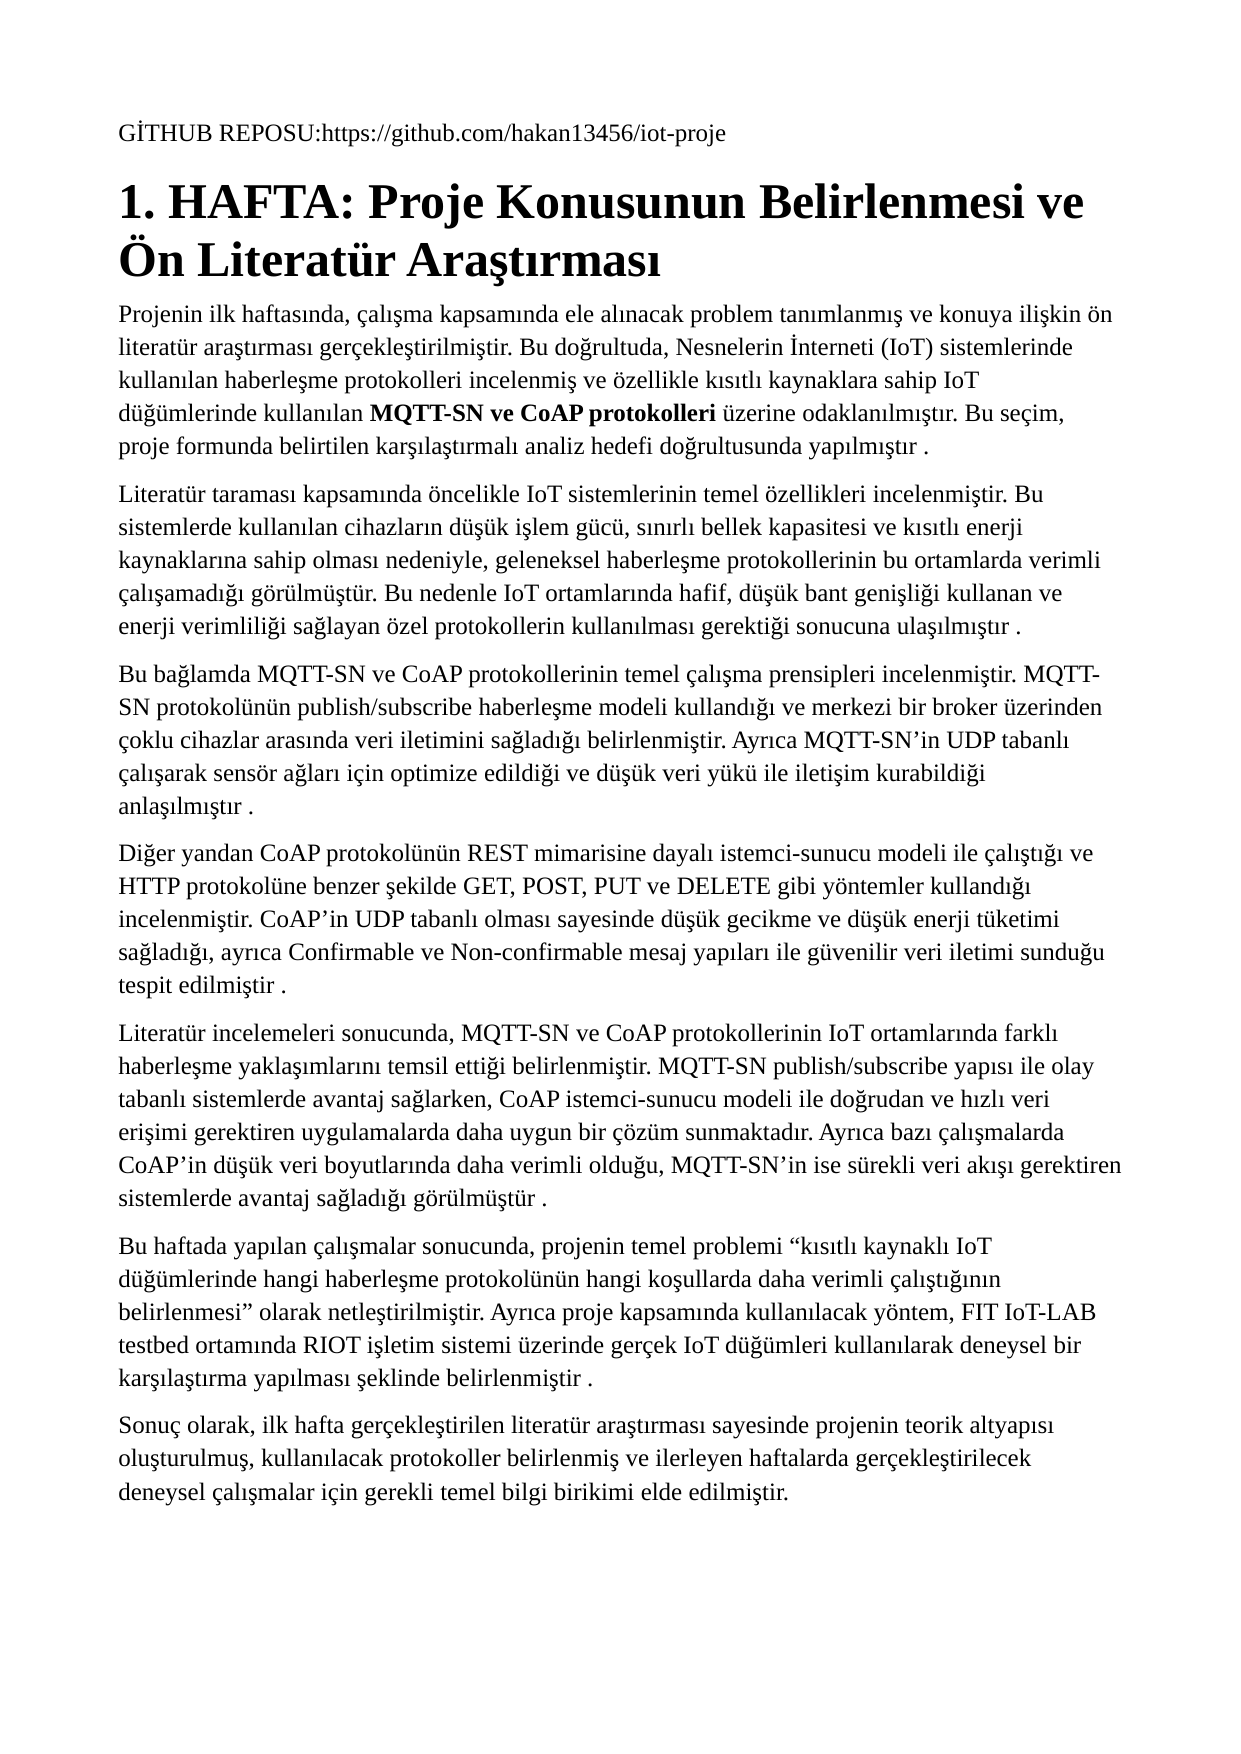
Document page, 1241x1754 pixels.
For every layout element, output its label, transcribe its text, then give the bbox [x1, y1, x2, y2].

text Projenin ilk haftasında, çalışma kapsamında ele alınacak problem tanımlanmış ve konuya ilişkin ön literatür araştırması gerçekleştirilmiştir. Bu doğrultuda, Nesnelerin İnterneti (IoT) sistemlerinde kullanılan haberleşme protokolleri incelenmiş ve özellikle kısıtlı kaynaklara sahip IoT düğümlerinde kullanılan MQTT-SN ve CoAP protokolleri üzerine odaklanılmıştır. Bu seçim, proje formunda belirtilen karşılaştırmalı analiz hedefi doğrultusunda yapılmıştır . [118, 299, 1122, 460]
text Bu haftada yapılan çalışmalar sonucunda, projenin temel problemi “kısıtlı kaynaklı IoT düğümlerinde hangi haberleşme protokolünün hangi koşullarda daha verimli çalıştığının belirlenmesi” olarak netleştirilmiştir. Ayrıca proje kapsamında kullanılacak yöntem, FIT IoT-LAB testbed ortamında RIOT işletim sistemi üzerinde gerçek IoT düğümleri kullanılarak deneysel bir karşılaştırma yapılması şeklinde belirlenmiştir . [118, 1231, 1122, 1392]
text Bu bağlamda MQTT-SN ve CoAP protokollerinin temel çalışma prensipleri incelenmiştir. MQTT-SN protokolünün publish/subscribe haberleşme modeli kullandığı ve merkezi bir broker üzerinden çoklu cihazlar arasında veri iletimini sağladığı belirlenmiştir. Ayrıca MQTT-SN’in UDP tabanlı çalışarak sensör ağları için optimize edildiği ve düşük veri yükü ile iletişim kurabildiği anlaşılmıştır . [118, 659, 1122, 819]
text Sonuç olarak, ilk hafta gerçekleştirilen literatür araştırması sayesinde projenin teorik altyapısı oluşturulmuş, kullanılacak protokoller belirlenmiş ve ilerleyen haftalarda gerçekleştirilecek deneysel çalışmalar için gerekli temel bilgi birikimi elde edilmiştir. [118, 1411, 1122, 1505]
text Literatür taraması kapsamında öncelikle IoT sistemlerinin temel özellikleri incelenmiştir. Bu sistemlerde kullanılan cihazların düşük işlem gücü, sınırlı bellek kapasitesi ve kısıtlı enerji kaynaklarına sahip olması nedeniyle, geleneksel haberleşme protokollerinin bu ortamlarda verimli çalışamadığı görülmüştür. Bu nedenle IoT ortamlarında hafif, düşük bant genişliği kullanan ve enerji verimliliği sağlayan özel protokollerin kullanılması gerektiği sonucuna ulaşılmıştır . [118, 479, 1122, 640]
text GİTHUB REPOSU:https://github.com/hakan13456/iot-proje [118, 118, 1122, 147]
text Diğer yandan CoAP protokolünün REST mimarisine dayalı istemci-sunucu modeli ile çalıştığı ve HTTP protokolüne benzer şekilde GET, POST, PUT ve DELETE gibi yöntemler kullandığı incelenmiştir. CoAP’in UDP tabanlı olması sayesinde düşük gecikme ve düşük enerji tüketimi sağladığı, ayrıca Confirmable ve Non-confirmable mesaj yapıları ile güvenilir veri iletimi sunduğu tespit edilmiştir . [118, 838, 1122, 999]
subtitle 1. HAFTA: Proje Konusunun Belirlenmesi ve Ön Literatür Araştırması [118, 172, 1122, 287]
text Literatür incelemeleri sonucunda, MQTT-SN ve CoAP protokollerinin IoT ortamlarında farklı haberleşme yaklaşımlarını temsil ettiği belirlenmiştir. MQTT-SN publish/subscribe yapısı ile olay tabanlı sistemlerde avantaj sağlarken, CoAP istemci-sunucu modeli ile doğrudan ve hızlı veri erişimi gerektiren uygulamalarda daha uygun bir çözüm sunmaktadır. Ayrıca bazı çalışmalarda CoAP’in düşük veri boyutlarında daha verimli olduğu, MQTT-SN’in ise sürekli veri akışı gerektiren sistemlerde avantaj sağladığı görülmüştür . [118, 1018, 1122, 1212]
